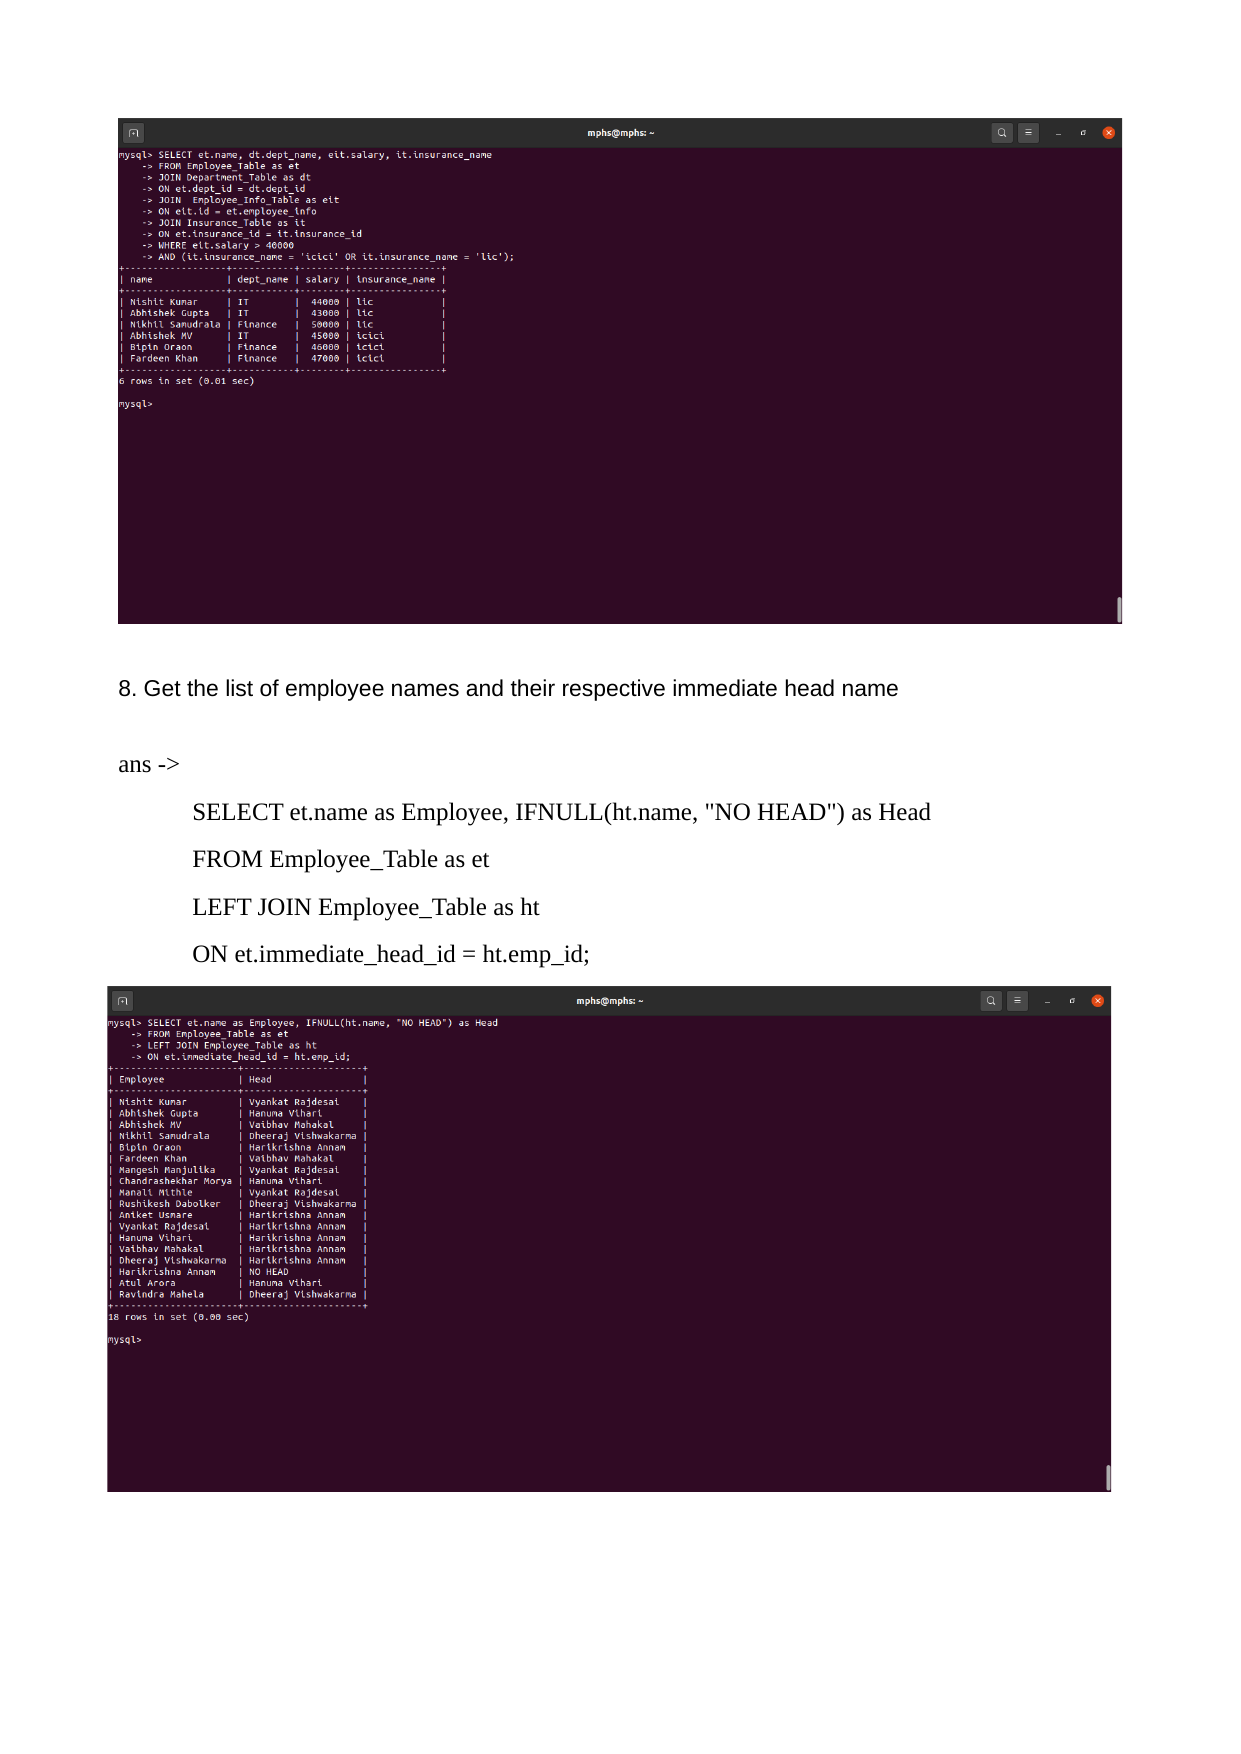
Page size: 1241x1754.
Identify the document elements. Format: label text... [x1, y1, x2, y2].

text ans -> [118, 749, 1122, 778]
picture [118, 118, 1123, 624]
text LEFT JOIN Employee_Table as ht [118, 892, 1122, 921]
text 8. Get the list of employee names and their respective immediate head name [118, 675, 1122, 701]
text FROM Employee_Table as et [118, 844, 1122, 873]
text SELECT et.name as Employee, IFNULL(ht.name, "NO HEAD") as Head [118, 797, 1122, 825]
picture [107, 986, 1112, 1492]
text ON et.immediate_head_id = ht.emp_id; [118, 939, 1122, 968]
